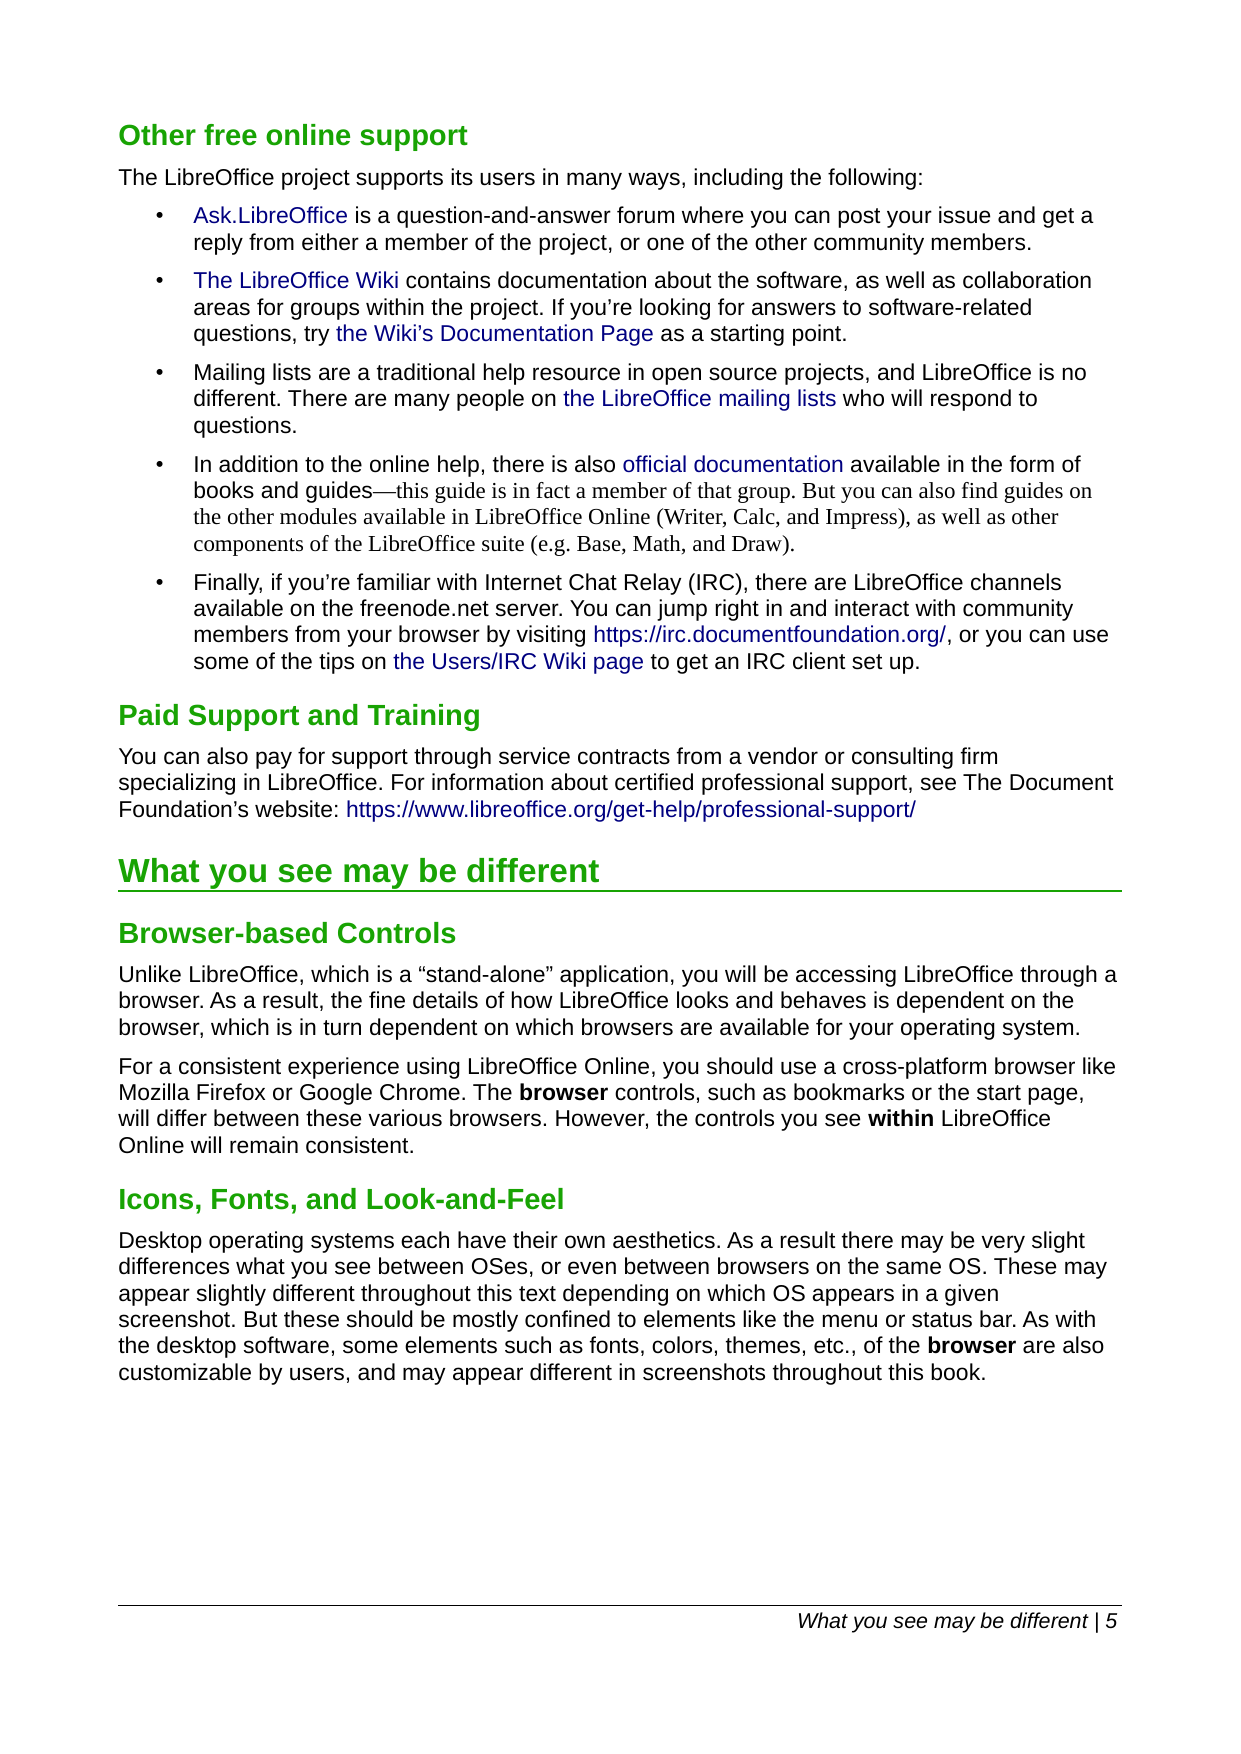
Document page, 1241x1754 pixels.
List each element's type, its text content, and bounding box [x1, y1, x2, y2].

subtitle Icons, Fonts, and Look-and-Feel [118, 1182, 1122, 1215]
subtitle Browser-based Controls [118, 916, 1122, 949]
list Finally, if you’re familiar with Internet Chat Relay (IRC), there are LibreOffice channels available on the freenode.net server. You can jump right in and interact with community members from your browser by visiting https://irc.documentfoundation.org/, or you can use some of the tips on the Users/IRC Wiki page to get an IRC client set up. [156, 569, 1122, 674]
text Desktop operating systems each have their own aesthetics. As a result there may be very slight differences what you see between OSes, or even between browsers on the same OS. These may appear slightly different throughout this text depending on which OS appears in a given screenshot. But these should be mostly confined to elements like the menu or status bar. As with the desktop software, some elements such as fonts, colors, themes, etc., of the browser are also customizable by users, and may appear different in screenshots throughout this book. [118, 1227, 1122, 1385]
subtitle Paid Support and Training [118, 698, 1122, 731]
text The LibreOffice project supports its users in many ways, including the following: [118, 163, 1122, 190]
text Unlike LibreOffice, which is a “stand-alone” application, you will be accessing LibreOffice through a browser. As a result, the fine details of how LibreOffice looks and behaves is dependent on the browser, which is in turn dependent on which browsers are available for your operating system. [118, 961, 1122, 1040]
list Mailing lists are a traditional help resource in open source projects, and LibreOffice is no different. There are many people on the LibreOffice mailing lists who will respond to questions. [156, 359, 1122, 438]
list In addition to the online help, there is also official documentation available in the form of books and guides—this guide is in fact a member of that group. But you can also find guides on the other modules available in LibreOffice Online (Writer, Calc, and Impress), as well as other components of the LibreOffice suite (e.g. Base, Math, and Draw). [156, 451, 1122, 556]
text You can also pay for support through service contracts from a vendor or consulting firm specializing in LibreOffice. For information about certified professional support, see The Document Foundation’s website: https://www.libreoffice.org/get-help/professional-support/ [118, 743, 1122, 822]
list The LibreOffice Wiki contains documentation about the software, as well as collaboration areas for groups within the project. If you’re looking for answers to software-related questions, try the Wiki’s Documentation Page as a starting point. [156, 267, 1122, 347]
subtitle Other free online support [118, 118, 1122, 152]
text For a consistent experience using LibreOffice Online, you should use a cross-platform browser like Mozilla Firefox or Google Chrome. The browser controls, such as bookmarks or the start page, will differ between these various browsers. However, the controls you see within LibreOffice Online will remain consistent. [118, 1053, 1122, 1158]
subtitle What you see may be different [118, 852, 1122, 890]
list Ask.LibreOffice is a question-and-answer forum where you can post your issue and get a reply from either a member of the project, or one of the other community members. [156, 202, 1122, 255]
